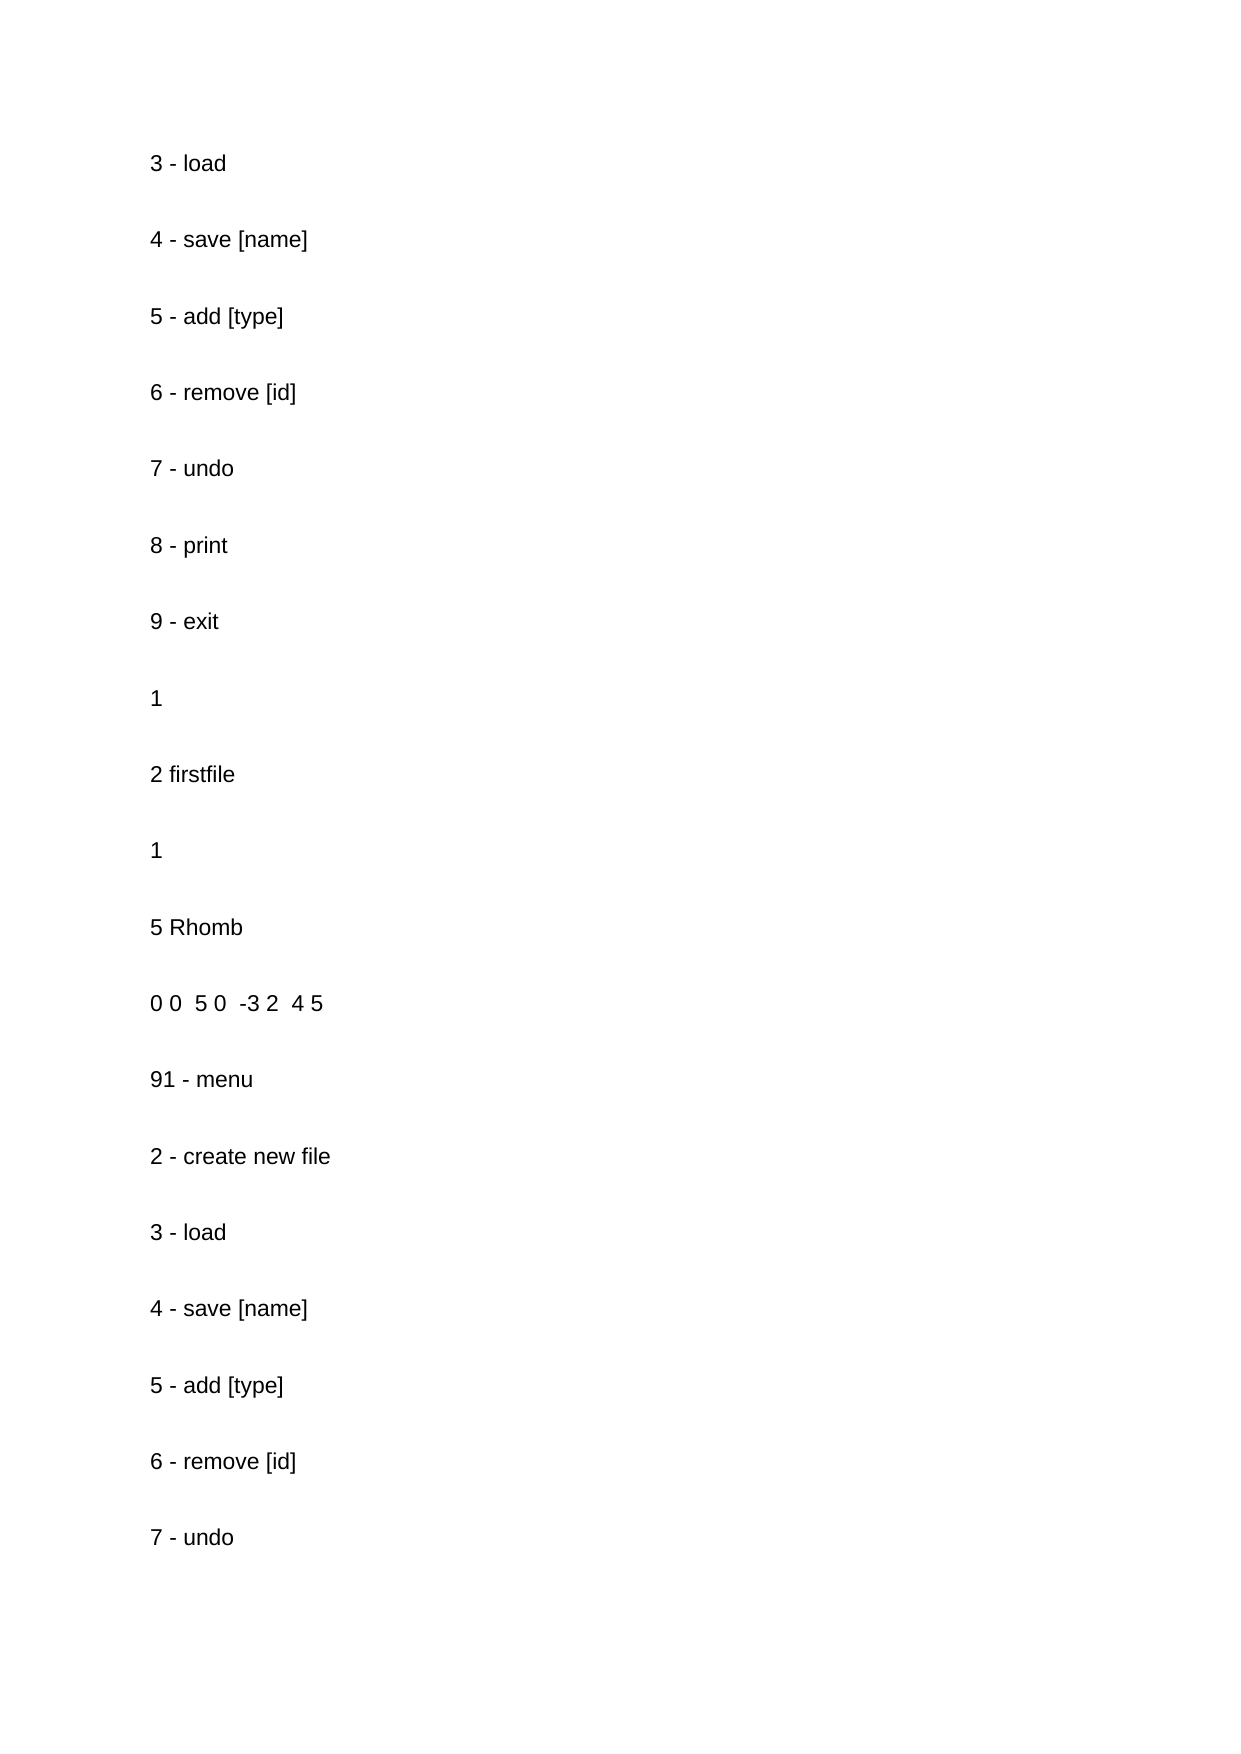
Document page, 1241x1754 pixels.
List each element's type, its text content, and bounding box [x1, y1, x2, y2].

text 2 - create new file [150, 1143, 1090, 1169]
text 1 [150, 837, 1090, 863]
text 5 - add [type] [150, 303, 1090, 329]
text 7 - undo [150, 455, 1090, 482]
text 9 - exit [150, 608, 1090, 634]
text 6 - remove [id] [150, 1448, 1090, 1474]
text 5 - add [type] [150, 1372, 1090, 1398]
text 91 - menu [150, 1066, 1090, 1093]
text 6 - remove [id] [150, 379, 1090, 405]
text 7 - undo [150, 1524, 1090, 1551]
text 1 [150, 684, 1090, 711]
text 5 Rhomb [150, 913, 1090, 940]
text 4 - save [name] [150, 1295, 1090, 1322]
text 3 - load [150, 150, 1090, 176]
text 2 firstfile [150, 761, 1090, 787]
text 8 - print [150, 532, 1090, 558]
text 3 - load [150, 1219, 1090, 1245]
text 4 - save [name] [150, 226, 1090, 253]
text 0 0 5 0 -3 2 4 5 [150, 990, 1090, 1016]
